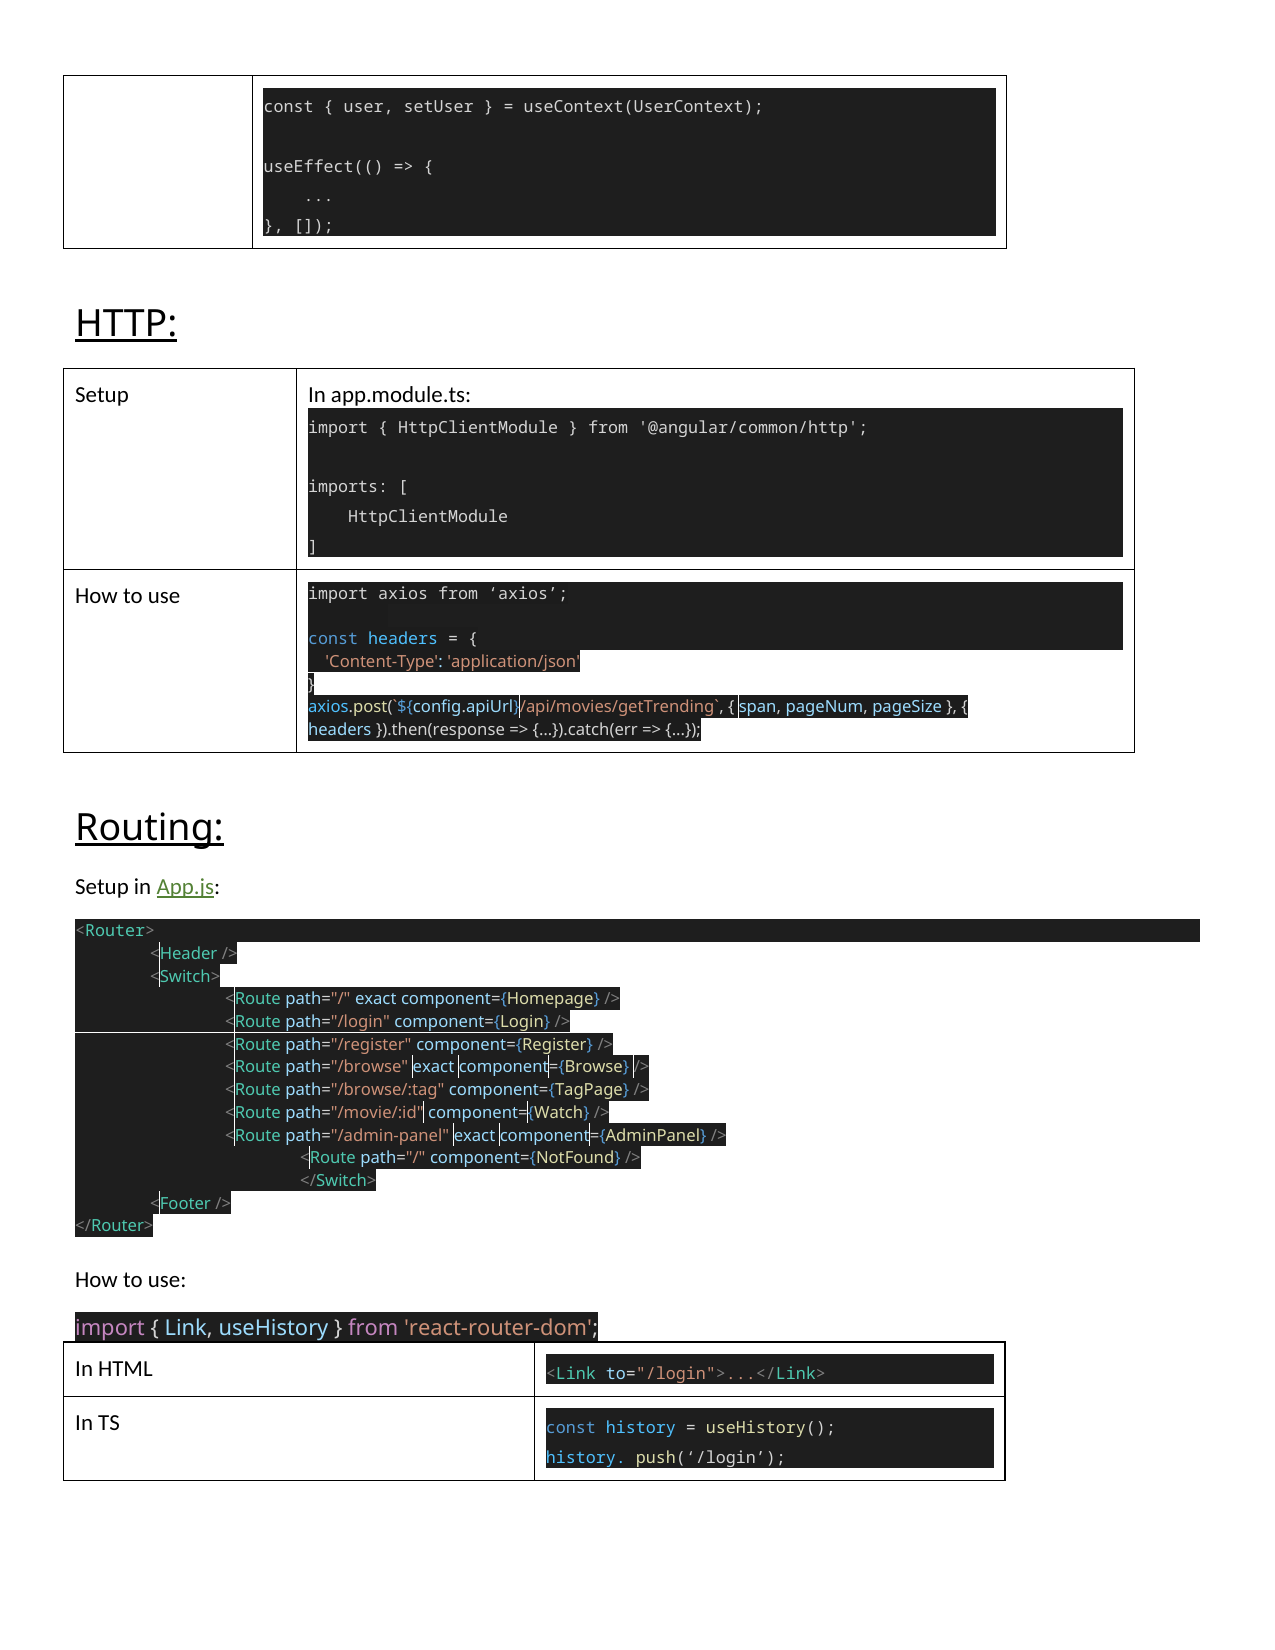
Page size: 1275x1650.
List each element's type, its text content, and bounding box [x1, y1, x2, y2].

table_header Setup [64, 369, 296, 569]
text <Router> [75, 919, 1200, 942]
text <Route path="/movie/:id" component={Watch} /> [75, 1101, 1200, 1123]
text <Route path="/" component={NotFound} /> [75, 1146, 1200, 1169]
table_header In app.module.ts: import { HttpClientModule } from '@angular/common/http'; imports: [ HttpClientModule ] [297, 369, 1134, 569]
subtitle HTTP: [75, 296, 1200, 347]
text <Route path="/browse" exact component={Browse} /> [75, 1055, 1200, 1078]
table_cell [64, 76, 252, 248]
table_cell const { user, setUser } = useContext(UserContext); useEffect(() => { ... }, []); [253, 76, 1006, 248]
subtitle Routing: [75, 800, 1200, 851]
text </Router> [75, 1214, 1200, 1237]
text <Route path="/" exact component={Homepage} /> [75, 987, 1200, 1010]
table_cell const history = useHistory(); history. push(‘/login’); [535, 1397, 1004, 1480]
text Setup in App.js: [75, 872, 1200, 900]
text <Footer /> [75, 1191, 1200, 1214]
text <Route path="/browse/:tag" component={TagPage} /> [75, 1078, 1200, 1101]
table_header In HTML [64, 1343, 534, 1396]
text import { Link, useHistory } from 'react-router-dom'; [75, 1312, 1200, 1341]
text </Switch> [75, 1169, 1200, 1191]
table_cell import axios from ‘axios’; const headers = { 'Content-Type': 'application/json' } axios.post(`${config.apiUrl}/api/movies/getTrending`, { span, pageNum, pageSize }, { headers }).then(response => {…}).catch(err => {...}); [297, 570, 1134, 752]
text <Route path="/register" component={Register} /> [75, 1032, 1200, 1055]
text <Route path="/login" component={Login} /> [75, 1010, 1200, 1032]
table_header <Link to="/login">...</Link> [535, 1343, 1004, 1396]
text <Switch> [75, 964, 1200, 987]
text <Route path="/admin-panel" exact component={AdminPanel} /> [75, 1123, 1200, 1146]
text <Header /> [75, 942, 1200, 964]
text How to use: [75, 1265, 1200, 1293]
table_cell In TS [64, 1397, 534, 1480]
table_cell How to use [64, 570, 296, 752]
